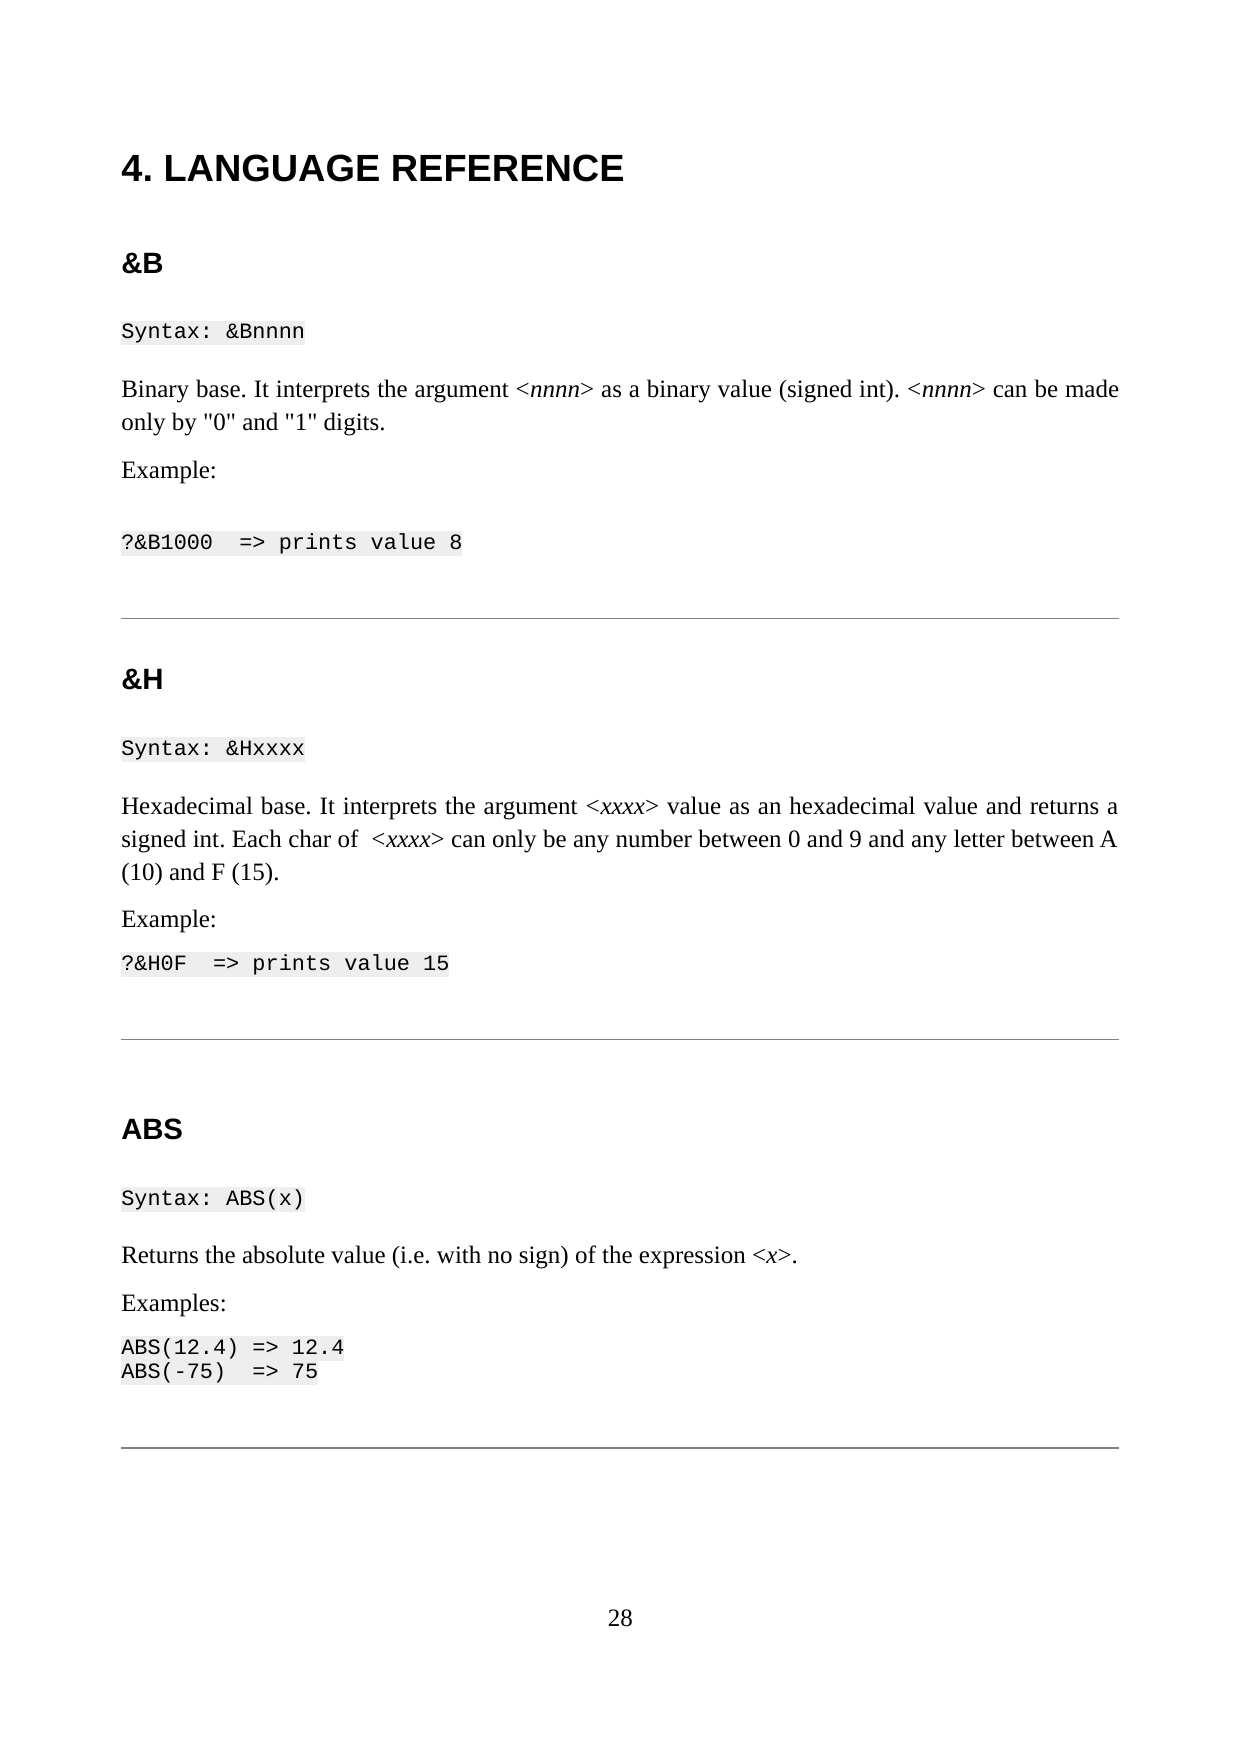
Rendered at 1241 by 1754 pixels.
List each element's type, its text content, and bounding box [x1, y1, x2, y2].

text Syntax: ABS(x) [305, 1187, 1119, 1212]
text ABS(-75) => 75 [318, 1361, 1119, 1385]
text Example: [121, 904, 1119, 933]
subtitle &H [121, 662, 1119, 696]
subtitle ABS [121, 1112, 1119, 1146]
subtitle 4. LANGUAGE REFERENCE [121, 146, 1119, 190]
text Syntax: ABS(x) [278, 1187, 292, 1212]
text Syntax: &Bnnnn [305, 321, 1119, 345]
text ?&B1000 => prints value 8 [462, 531, 1119, 556]
subtitle &B [121, 246, 1119, 279]
text Examples: [121, 1288, 1119, 1317]
text Binary base. It interprets the argument <nnnn> as a binary value (signed int). <nnnn> can be made only by "0" and "1" digits. [121, 374, 1119, 436]
text Example: [121, 455, 1119, 483]
text ?&H0F => prints value 15 [449, 952, 1119, 977]
text ABS(12.4) => 12.4 [344, 1336, 1119, 1361]
text Syntax: &Hxxxx [305, 737, 1119, 762]
text Hexadecimal base. It interprets the argument <xxxx> value as an hexadecimal value and returns a signed int. Each char of <xxxx> can only be any number between 0 and 9 and any letter between A (10) and F (15). [121, 791, 1119, 886]
text Returns the absolute value (i.e. with no sign) of the expression <x>. [121, 1241, 1119, 1269]
